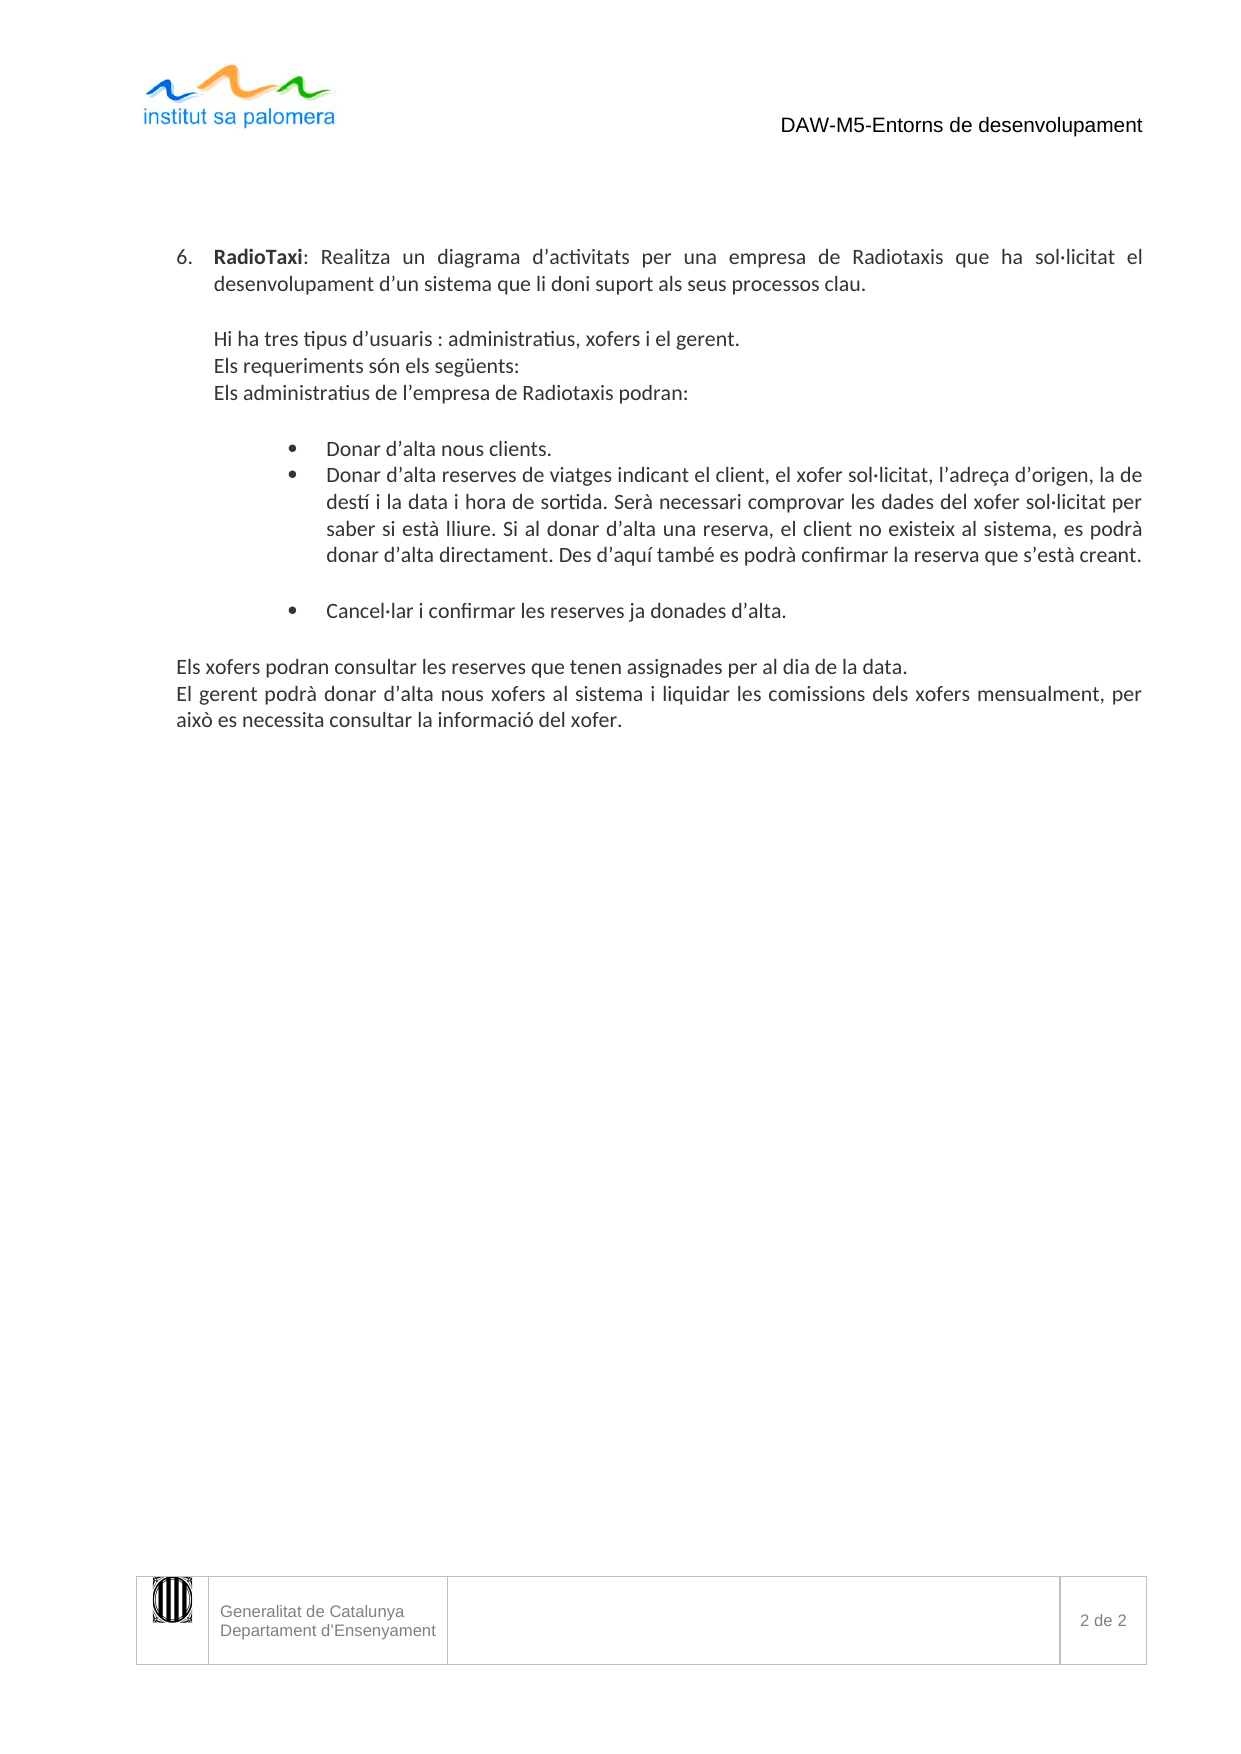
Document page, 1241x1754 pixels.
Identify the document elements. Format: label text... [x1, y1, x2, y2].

list RadioTaxi: Realitza un diagrama d’activitats per una empresa de Radiotaxis que ha sol·licitat el desenvolupament d’un sistema que li doni suport als seus processos clau. [176, 243, 1144, 296]
list Donar d’alta nous clients. [289, 435, 1144, 461]
text Els xofers podran consultar les reserves que tenen assignades per al dia de la data. [176, 653, 1144, 680]
text Els requeriments són els següents: [177, 352, 1144, 379]
text Els administratius de l’empresa de Radiotaxis podran: [177, 379, 1144, 406]
text Hi ha tres tipus d’usuaris : administratius, xofers i el gerent. [177, 326, 1144, 352]
list Donar d’alta reserves de viatges indicant el client, el xofer sol·licitat, l’adreça d’origen, la de destí i la data i hora de sortida. Serà necessari comprovar les dades del xofer sol·licitat per saber si està lliure. Si al donar d’alta una reserva, el client no existeix al sistema, es podrà donar d’alta directament. Des d’aquí també es podrà confirmar la reserva que s’està creant. [289, 461, 1144, 568]
text El gerent podrà donar d’alta nous xofers al sistema i liquidar les comissions dels xofers mensualment, per això es necessita consultar la informació del xofer. [176, 680, 1144, 733]
list Cancel·lar i confirmar les reserves ja donades d’alta. [289, 597, 1144, 624]
picture [138, 58, 341, 132]
